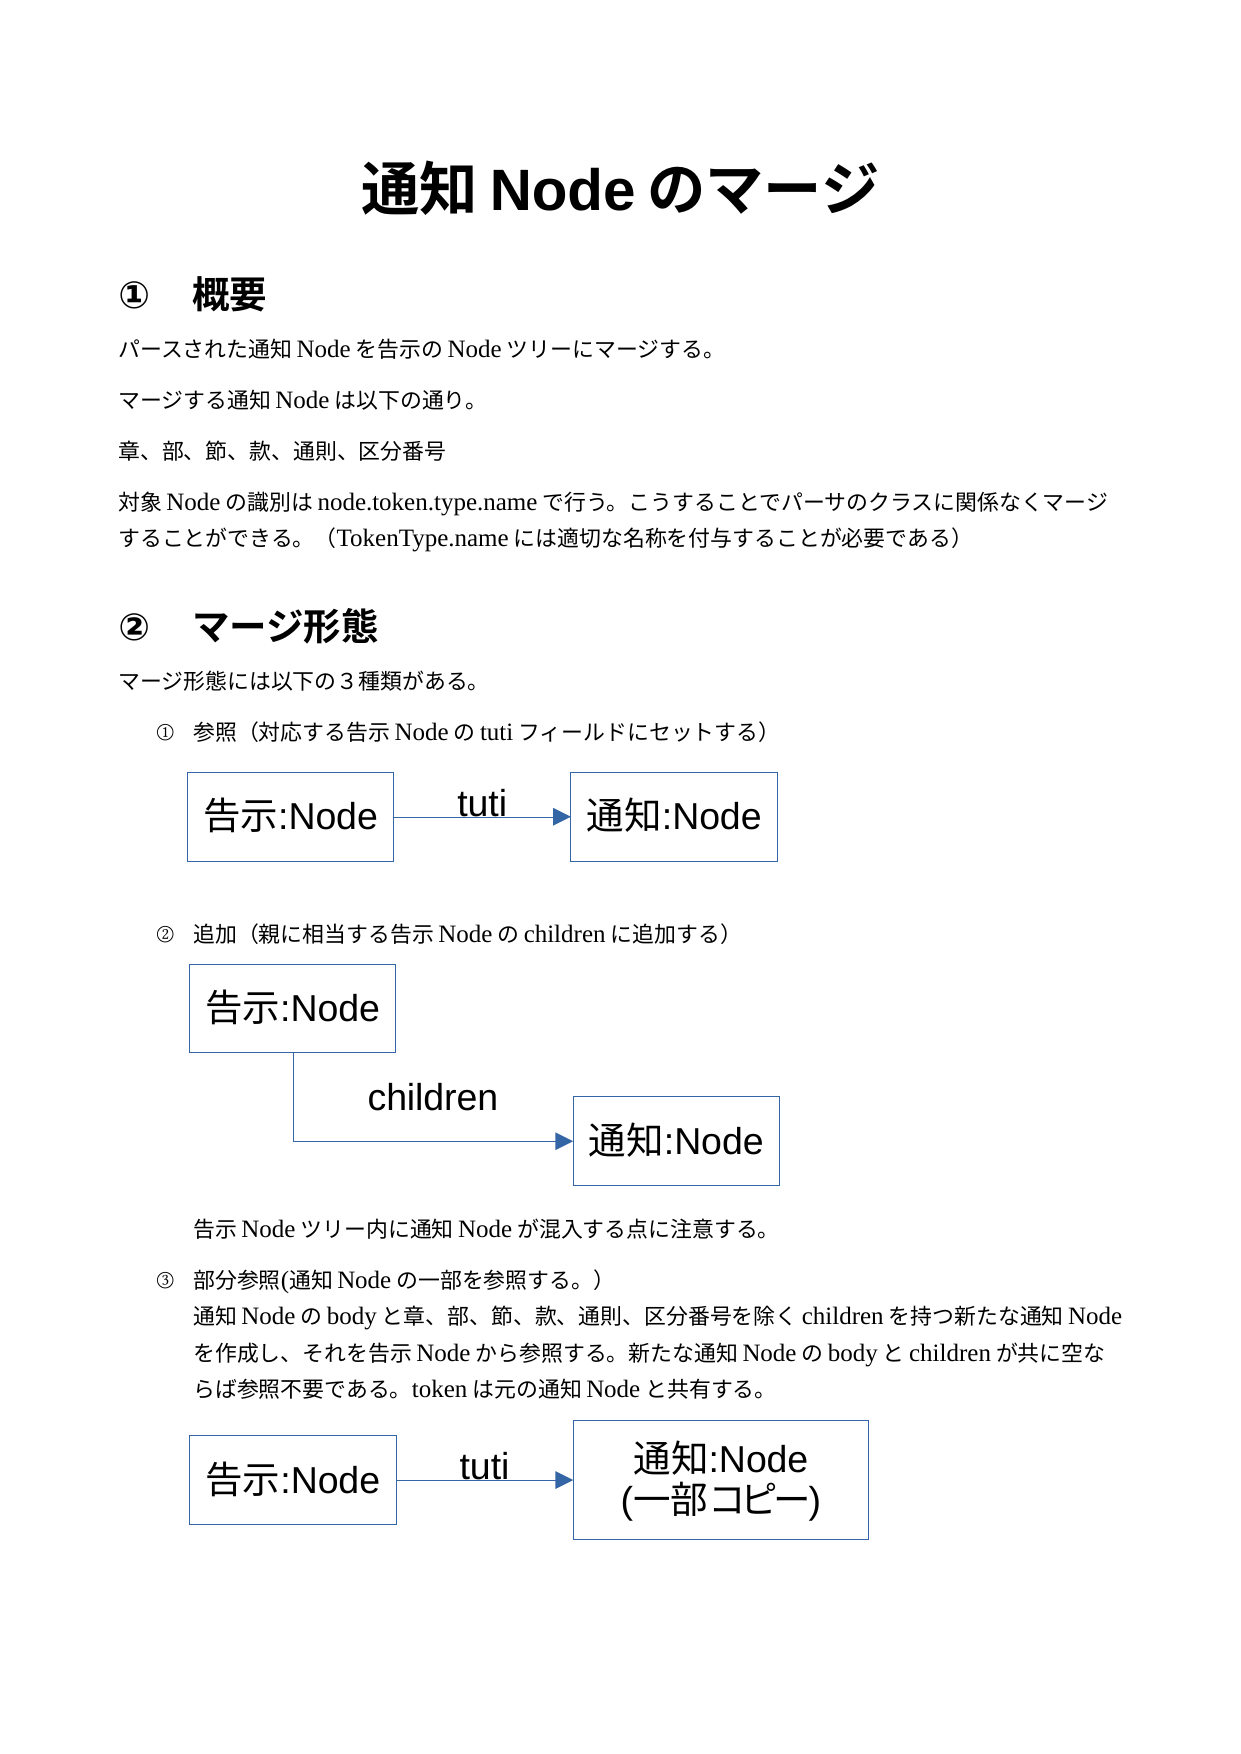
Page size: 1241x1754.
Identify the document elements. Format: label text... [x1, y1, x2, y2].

text 章、部、節、款、通則、区分番号 [118, 434, 1122, 465]
text マージ形態には以下の３種類がある。 [118, 664, 1122, 695]
title 通知Nodeのマージ [118, 143, 1122, 228]
subtitle マージ形態 [118, 597, 1122, 651]
list 追加（親に相当する告示Nodeのchildrenに追加する） 告示Nodeツリー内に通知Nodeが混入する点に注意する。 [156, 766, 1122, 1244]
list 部分参照(通知Nodeの一部を参照する。） 通知Nodeのbodyと章、部、節、款、通則、区分番号を除くchildrenを持つ新たな通知Nodeを作成し、それを告示Nodeから参照する。新たな通知Nodeのbodyとchildrenが共に空ならば参照不要である。tokenは元の通知Nodeと共有する。 [156, 1263, 1122, 1404]
subtitle 概要 [118, 265, 1122, 319]
text パースされた通知Nodeを告示のNodeツリーにマージする。 [118, 332, 1122, 363]
list 参照（対応する告示Nodeのtutiフィールドにセットする） [156, 715, 1122, 746]
text マージする通知Nodeは以下の通り。 [118, 383, 1122, 414]
text 対象Nodeの識別はnode.token.type.nameで行う。こうすることでパーサのクラスに関係なくマージすることができる。（TokenType.nameには適切な名称を付与することが必要である） [118, 485, 1122, 553]
